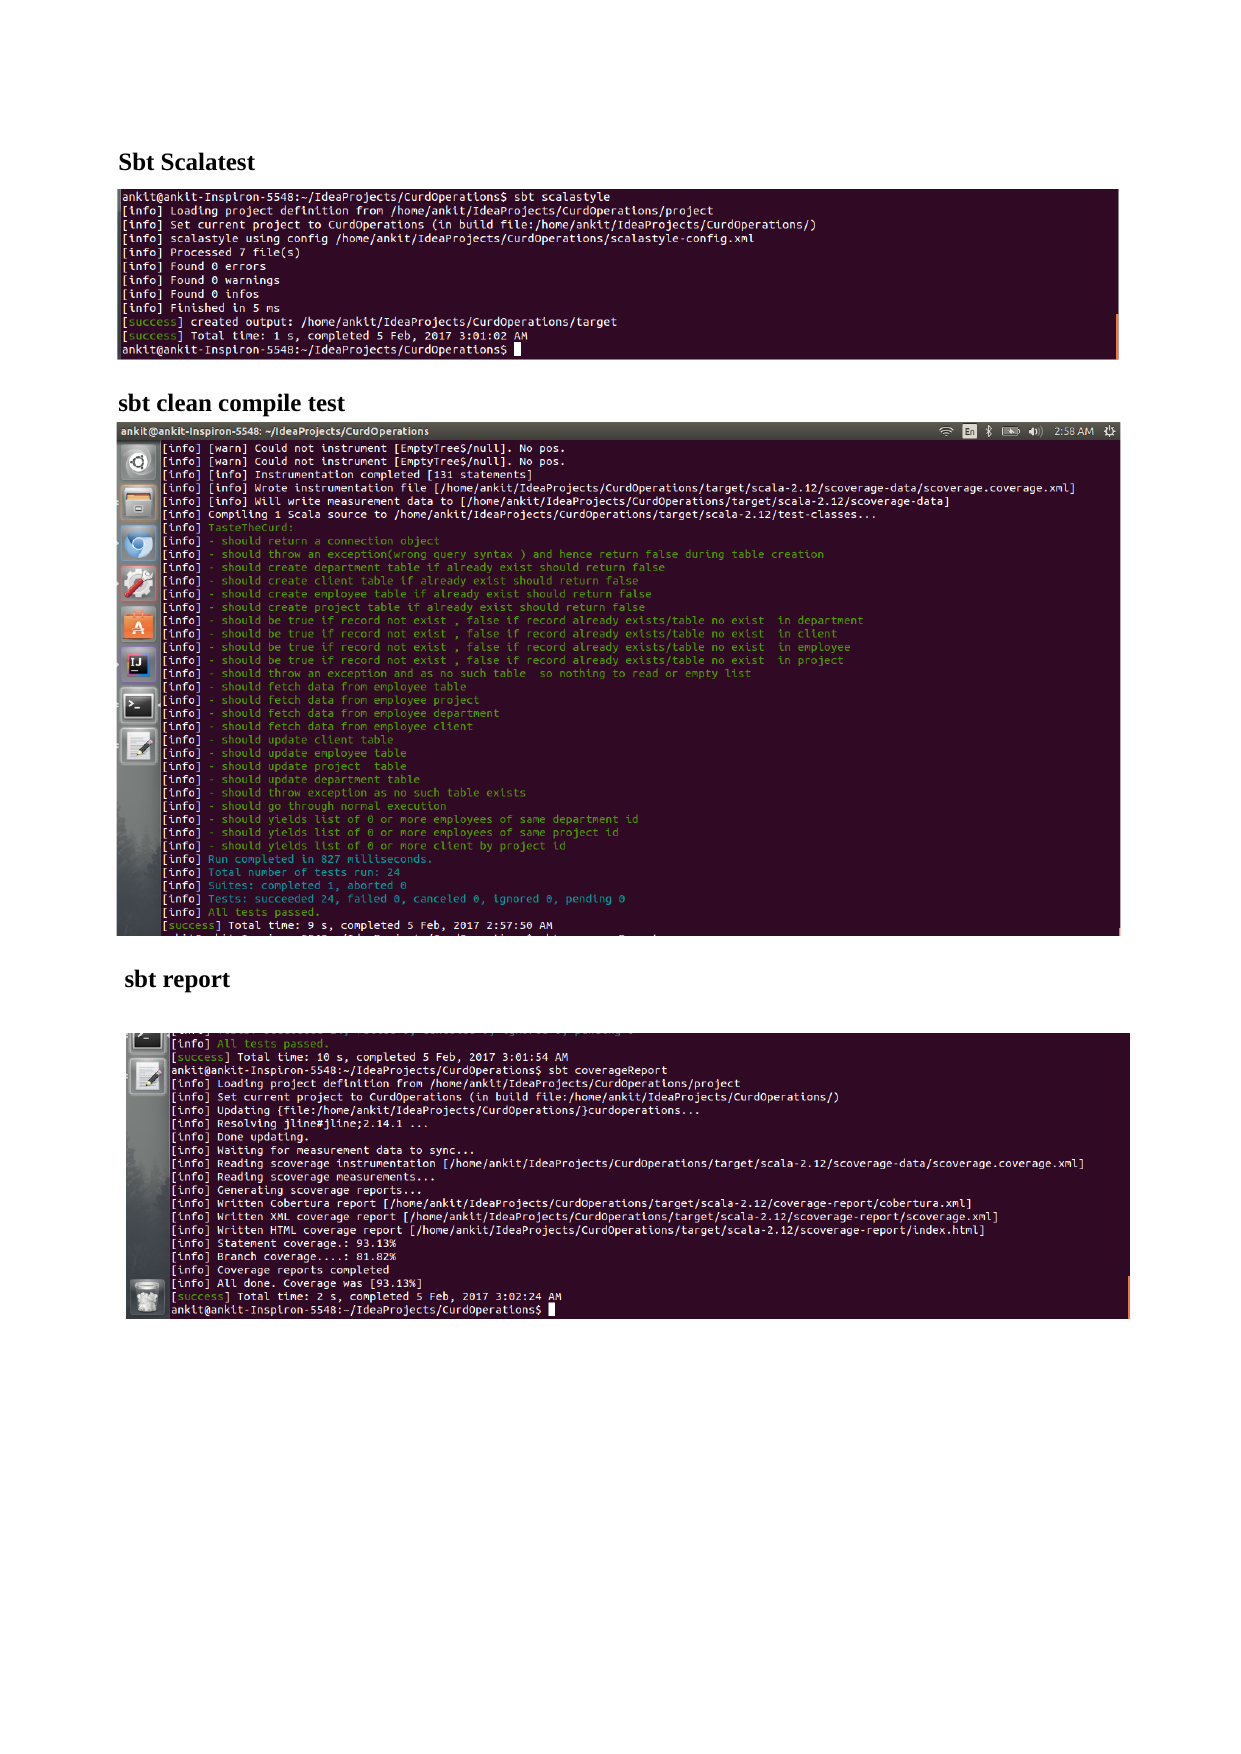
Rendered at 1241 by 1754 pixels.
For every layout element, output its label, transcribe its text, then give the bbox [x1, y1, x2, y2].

text Sbt Scalatest [118, 147, 1122, 176]
picture [116, 422, 1121, 936]
picture [117, 189, 1122, 360]
text sbt report [118, 964, 1122, 993]
picture [126, 1033, 1130, 1319]
text sbt clean compile test [118, 388, 1122, 417]
